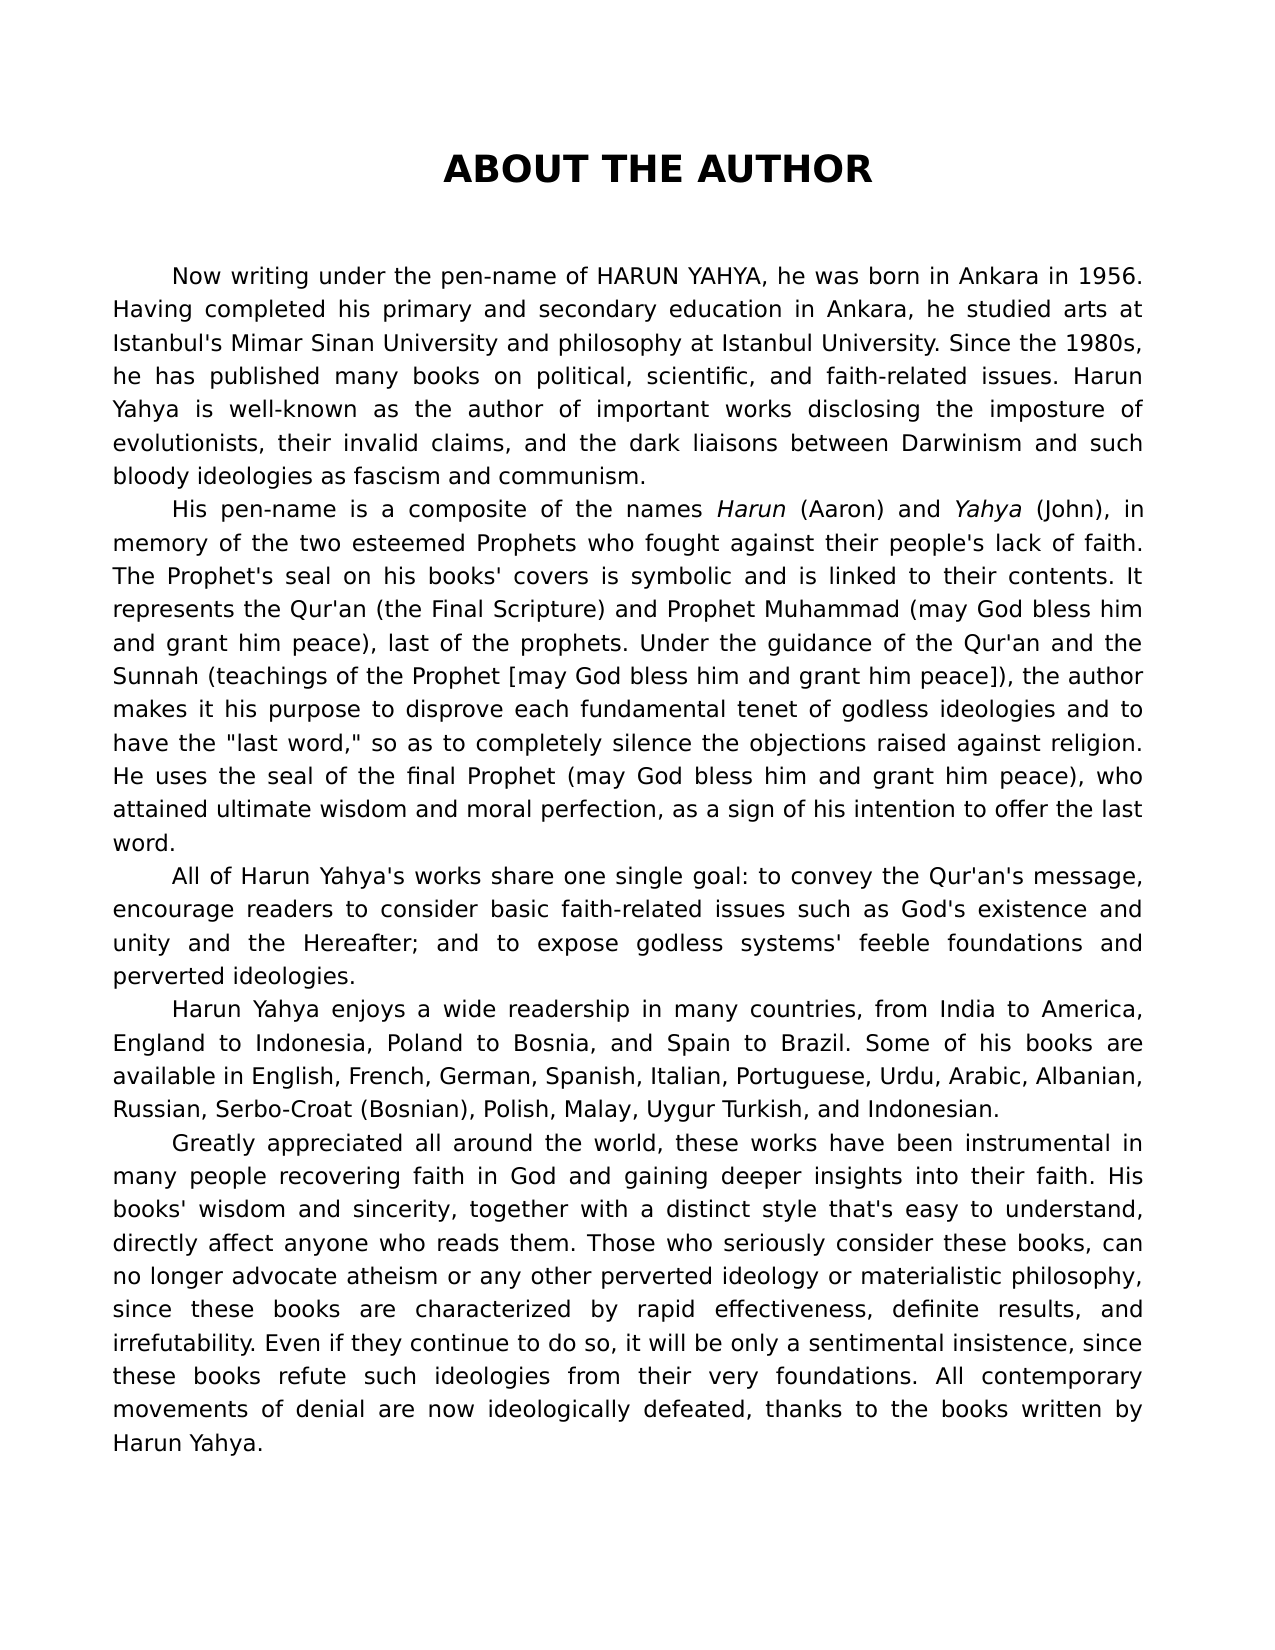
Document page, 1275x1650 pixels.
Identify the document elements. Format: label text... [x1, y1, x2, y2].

text Greatly appreciated all around the world, these works have been instrumental in many people recovering faith in God and gaining deeper insights into their faith. His books' wisdom and sincerity, together with a distinct style that's easy to understand, directly affect anyone who reads them. Those who seriously consider these books, can no longer advocate atheism or any other perverted ideology or materialistic philosophy, since these books are characterized by rapid effectiveness, definite results, and irrefutability. Even if they continue to do so, it will be only a sentimental insistence, since these books refute such ideologies from their very foundations. All contemporary movements of denial are now ideologically defeated, thanks to the books written by Harun Yahya. [112, 1124, 1145, 1458]
text His pen-name is a composite of the names Harun (Aaron) and Yahya (John), in memory of the two esteemed Prophets who fought against their people's lack of faith. The Prophet's seal on his books' covers is symbolic and is linked to their contents. It represents the Qur'an (the Final Scripture) and Prophet Muhammad (may God bless him and grant him peace), last of the prophets. Under the guidance of the Qur'an and the Sunnah (teachings of the Prophet [may God bless him and grant him peace]), the author makes it his purpose to disprove each fundamental tenet of godless ideologies and to have the "last word," so as to completely silence the objections raised against religion. He uses the seal of the final Prophet (may God bless him and grant him peace), who attained ultimate wisdom and moral perfection, as a sign of his intention to offer the last word. [112, 491, 1145, 858]
text Harun Yahya enjoys a wide readership in many countries, from India to America, England to Indonesia, Poland to Bosnia, and Spain to Brazil. Some of his books are available in English, French, German, Spanish, Italian, Portuguese, Urdu, Arabic, Albanian, Russian, Serbo-Croat (Bosnian), Polish, Malay, Uygur Turkish, and Indonesian. [112, 991, 1145, 1124]
text ABOUT THE AUTHOR [112, 148, 1145, 191]
text All of Harun Yahya's works share one single goal: to convey the Qur'an's message, encourage readers to consider basic faith-related issues such as God's existence and unity and the Hereafter; and to expose godless systems' feeble foundations and perverted ideologies. [112, 858, 1145, 991]
text Now writing under the pen-name of HARUN YAHYA, he was born in Ankara in 1956. Having completed his primary and secondary education in Ankara, he studied arts at Istanbul's Mimar Sinan University and philosophy at Istanbul University. Since the 1980s, he has published many books on political, scientific, and faith-related issues. Harun Yahya is well-known as the author of important works disclosing the imposture of evolutionists, their invalid claims, and the dark liaisons between Darwinism and such bloody ideologies as fascism and communism. [112, 258, 1145, 491]
